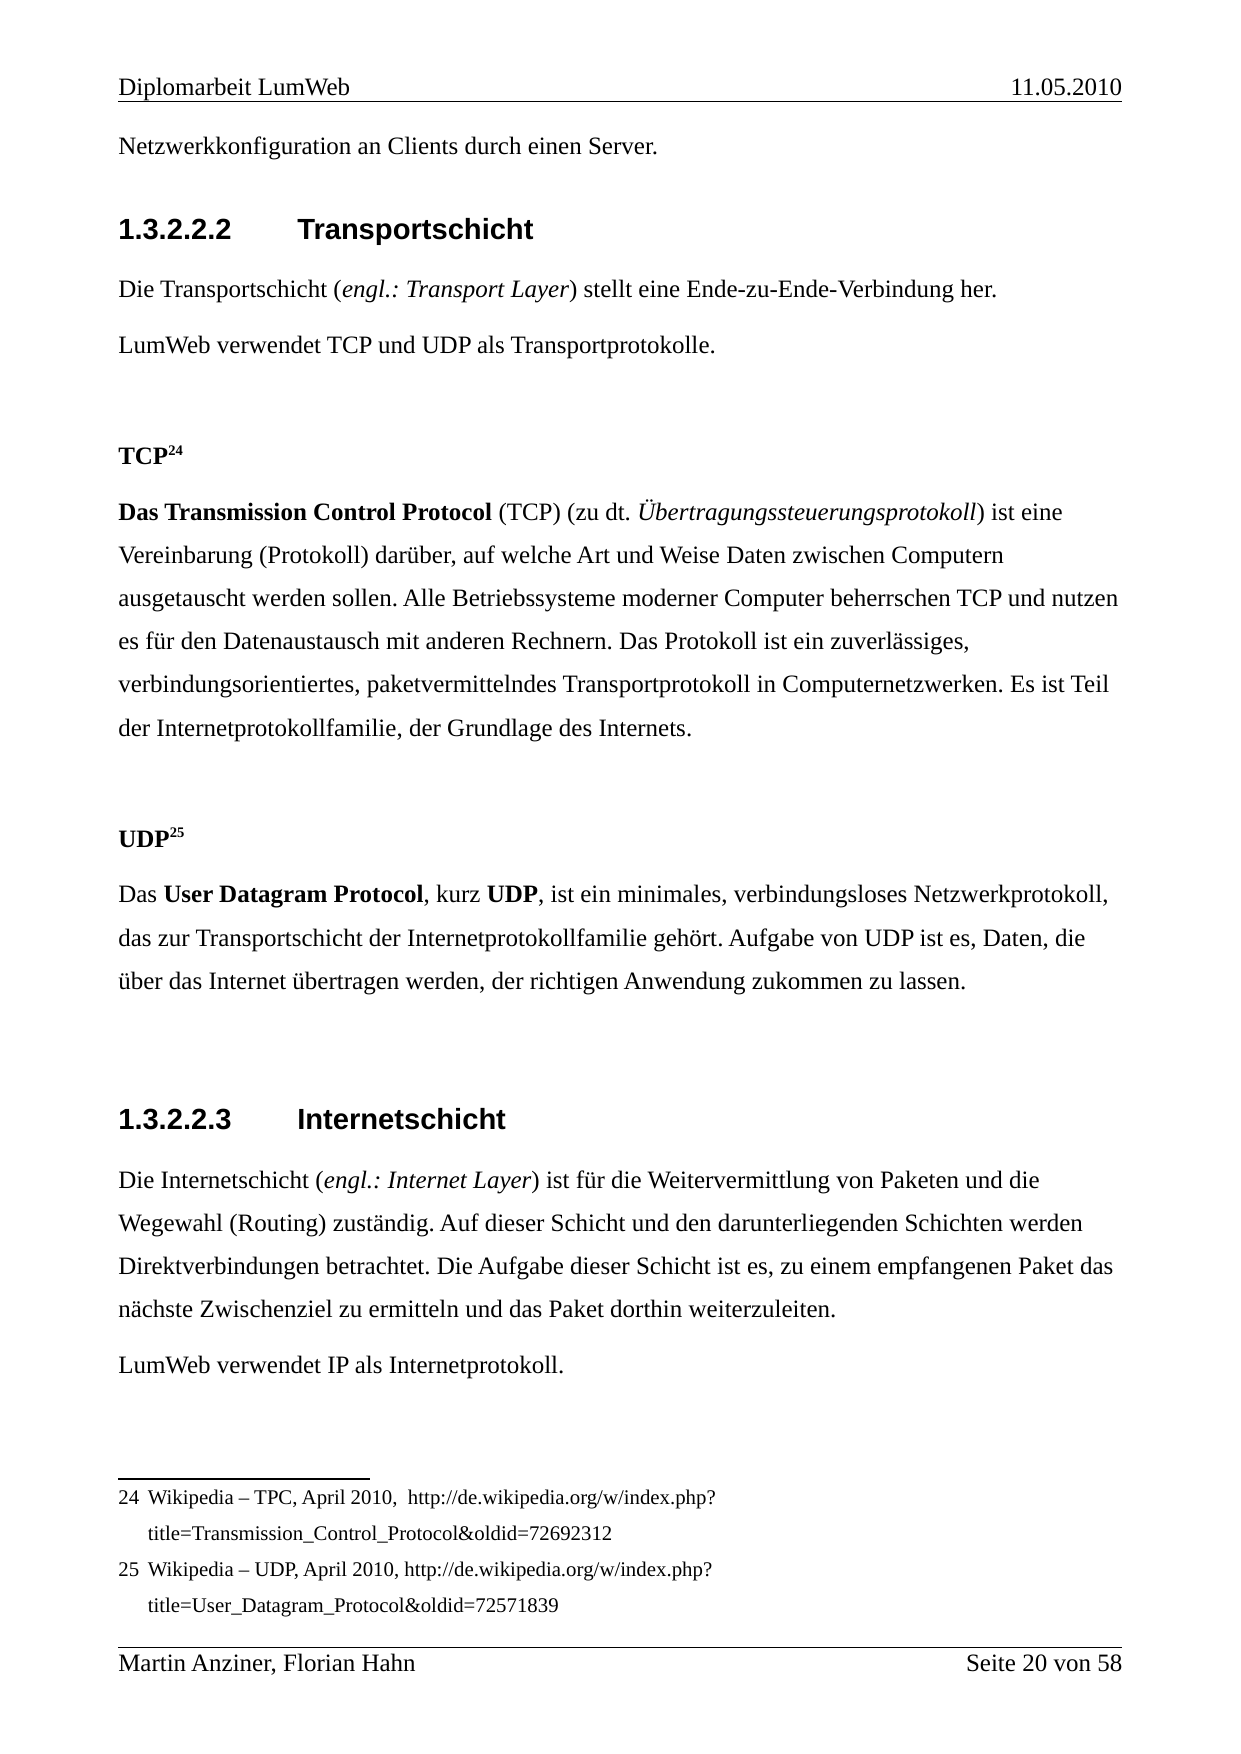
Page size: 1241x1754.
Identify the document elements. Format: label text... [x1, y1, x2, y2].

subtitle Internetschicht [118, 1102, 1122, 1136]
text Wikipedia – TPC, April 2010, http://de.wikipedia.org/w/index.php?title=Transmission_Control_Protocol&oldid=72692312 [118, 1485, 1122, 1545]
subtitle Transportschicht [118, 212, 1122, 245]
text Die Internetschicht (engl.: Internet Layer) ist für die Weitervermittlung von Paketen und die Wegewahl (Routing) zuständig. Auf dieser Schicht und den darunterliegenden Schichten werden Direktverbindungen betrachtet. Die Aufgabe dieser Schicht ist es, zu einem empfangenen Paket das nächste Zwischenziel zu ermitteln und das Paket dorthin weiterzuleiten. [118, 1165, 1122, 1323]
text UDP [118, 824, 1122, 853]
text Wikipedia – UDP, April 2010, http://de.wikipedia.org/w/index.php?title=User_Datagram_Protocol&oldid=72571839 [118, 1557, 1122, 1617]
text Das Transmission Control Protocol (TCP) (zu dt. Übertragungssteuerungsprotokoll) ist eine Vereinbarung (Protokoll) darüber, auf welche Art und Weise Daten zwischen Computern ausgetauscht werden sollen. Alle Betriebssysteme moderner Computer beherrschen TCP und nutzen es für den Datenaustausch mit anderen Rechnern. Das Protokoll ist ein zuverlässiges, verbindungsorientiertes, paketvermittelndes Transportprotokoll in Computernetzwerken. Es ist Teil der Internetprotokollfamilie, der Grundlage des Internets. [118, 497, 1122, 741]
text Die Transportschicht (engl.: Transport Layer) stellt eine Ende-zu-Ende-Verbindung her. [118, 274, 1122, 303]
text Das User Datagram Protocol, kurz UDP, ist ein minimales, verbindungsloses Netzwerkprotokoll, das zur Transportschicht der Internetprotokollfamilie gehört. Aufgabe von UDP ist es, Daten, die über das Internet übertragen werden, der richtigen Anwendung zukommen zu lassen. [118, 879, 1122, 994]
text TCP [118, 441, 1122, 470]
text LumWeb verwendet IP als Internetprotokoll. [118, 1350, 1122, 1379]
text Netzwerkkonfiguration an Clients durch einen Server. [118, 131, 1122, 160]
text LumWeb verwendet TCP und UDP als Transportprotokolle. [118, 330, 1122, 359]
